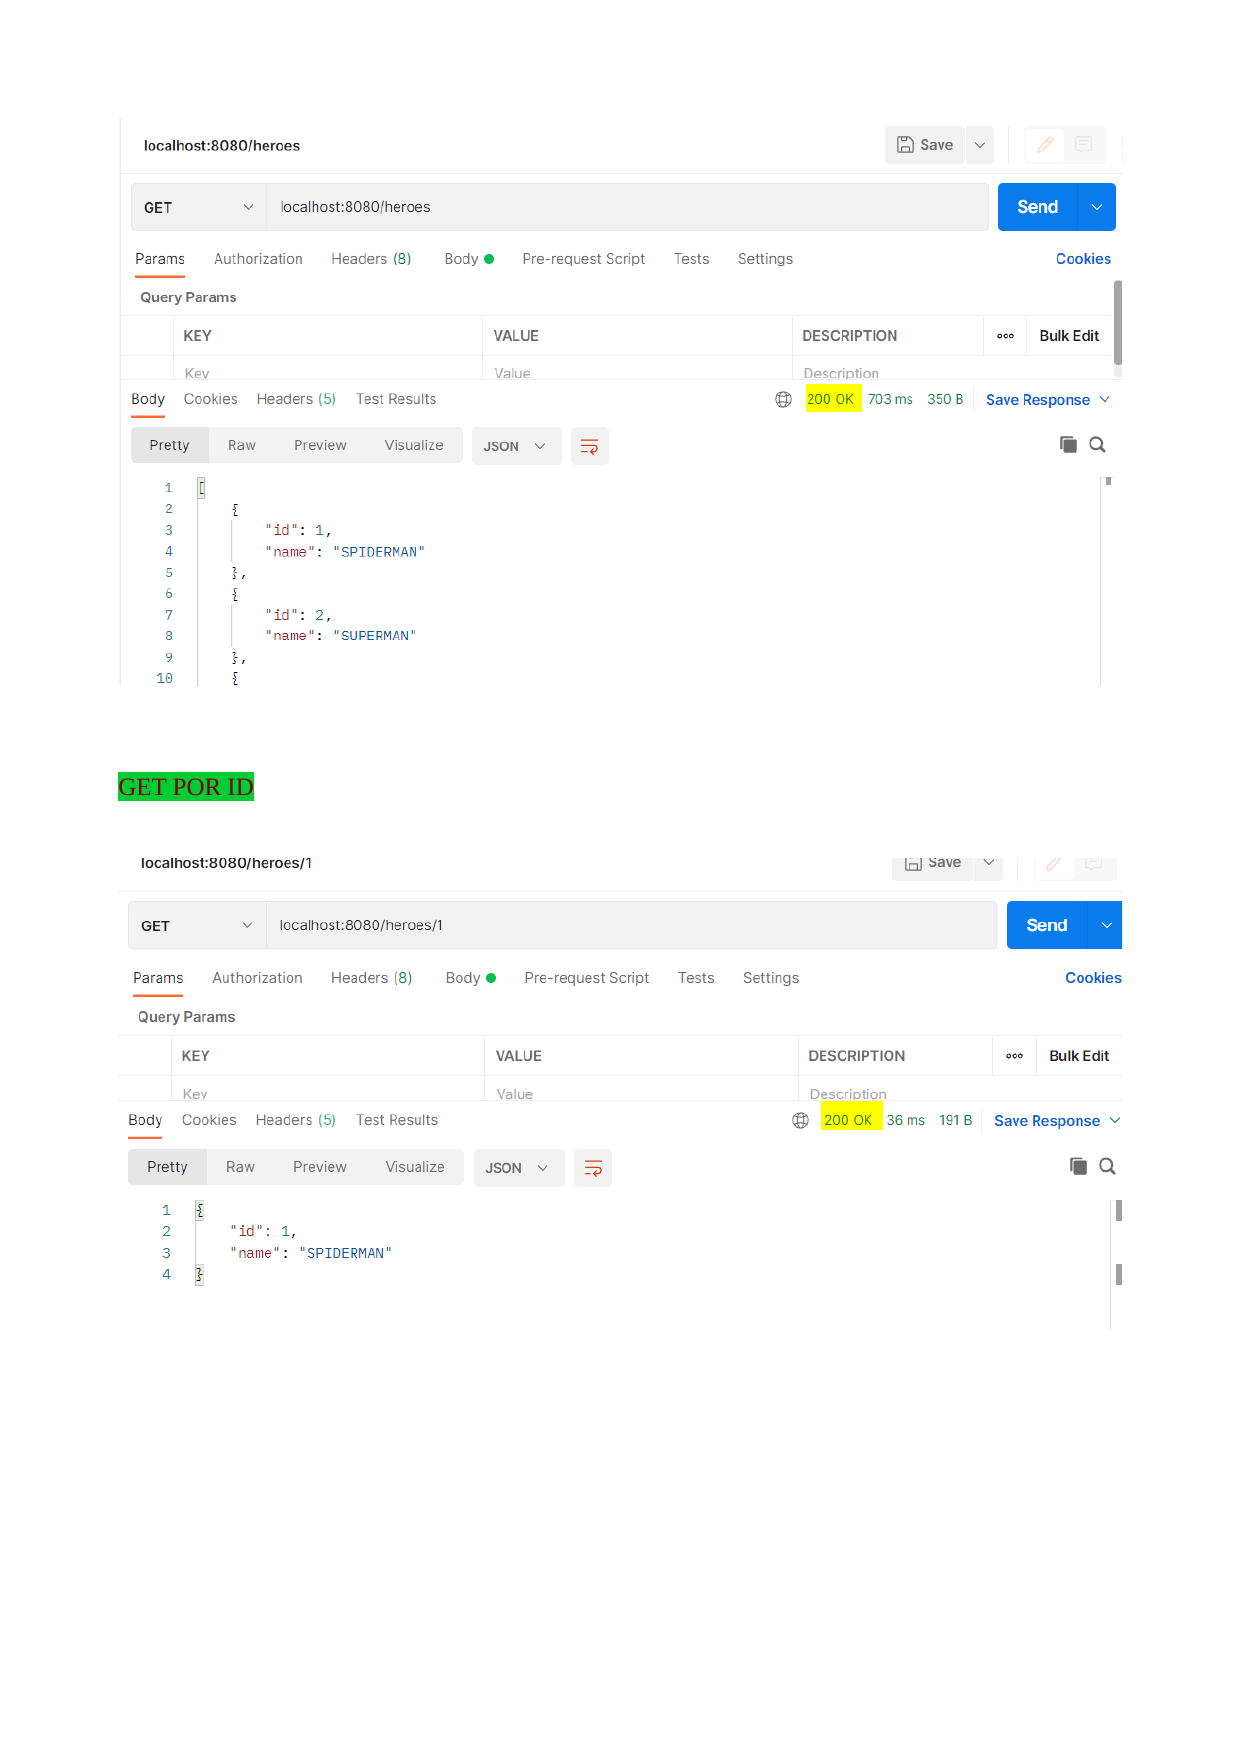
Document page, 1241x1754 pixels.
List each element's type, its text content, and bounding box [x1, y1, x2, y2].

picture [118, 118, 1123, 686]
picture [118, 858, 1123, 1329]
text GET POR ID [118, 772, 1122, 801]
